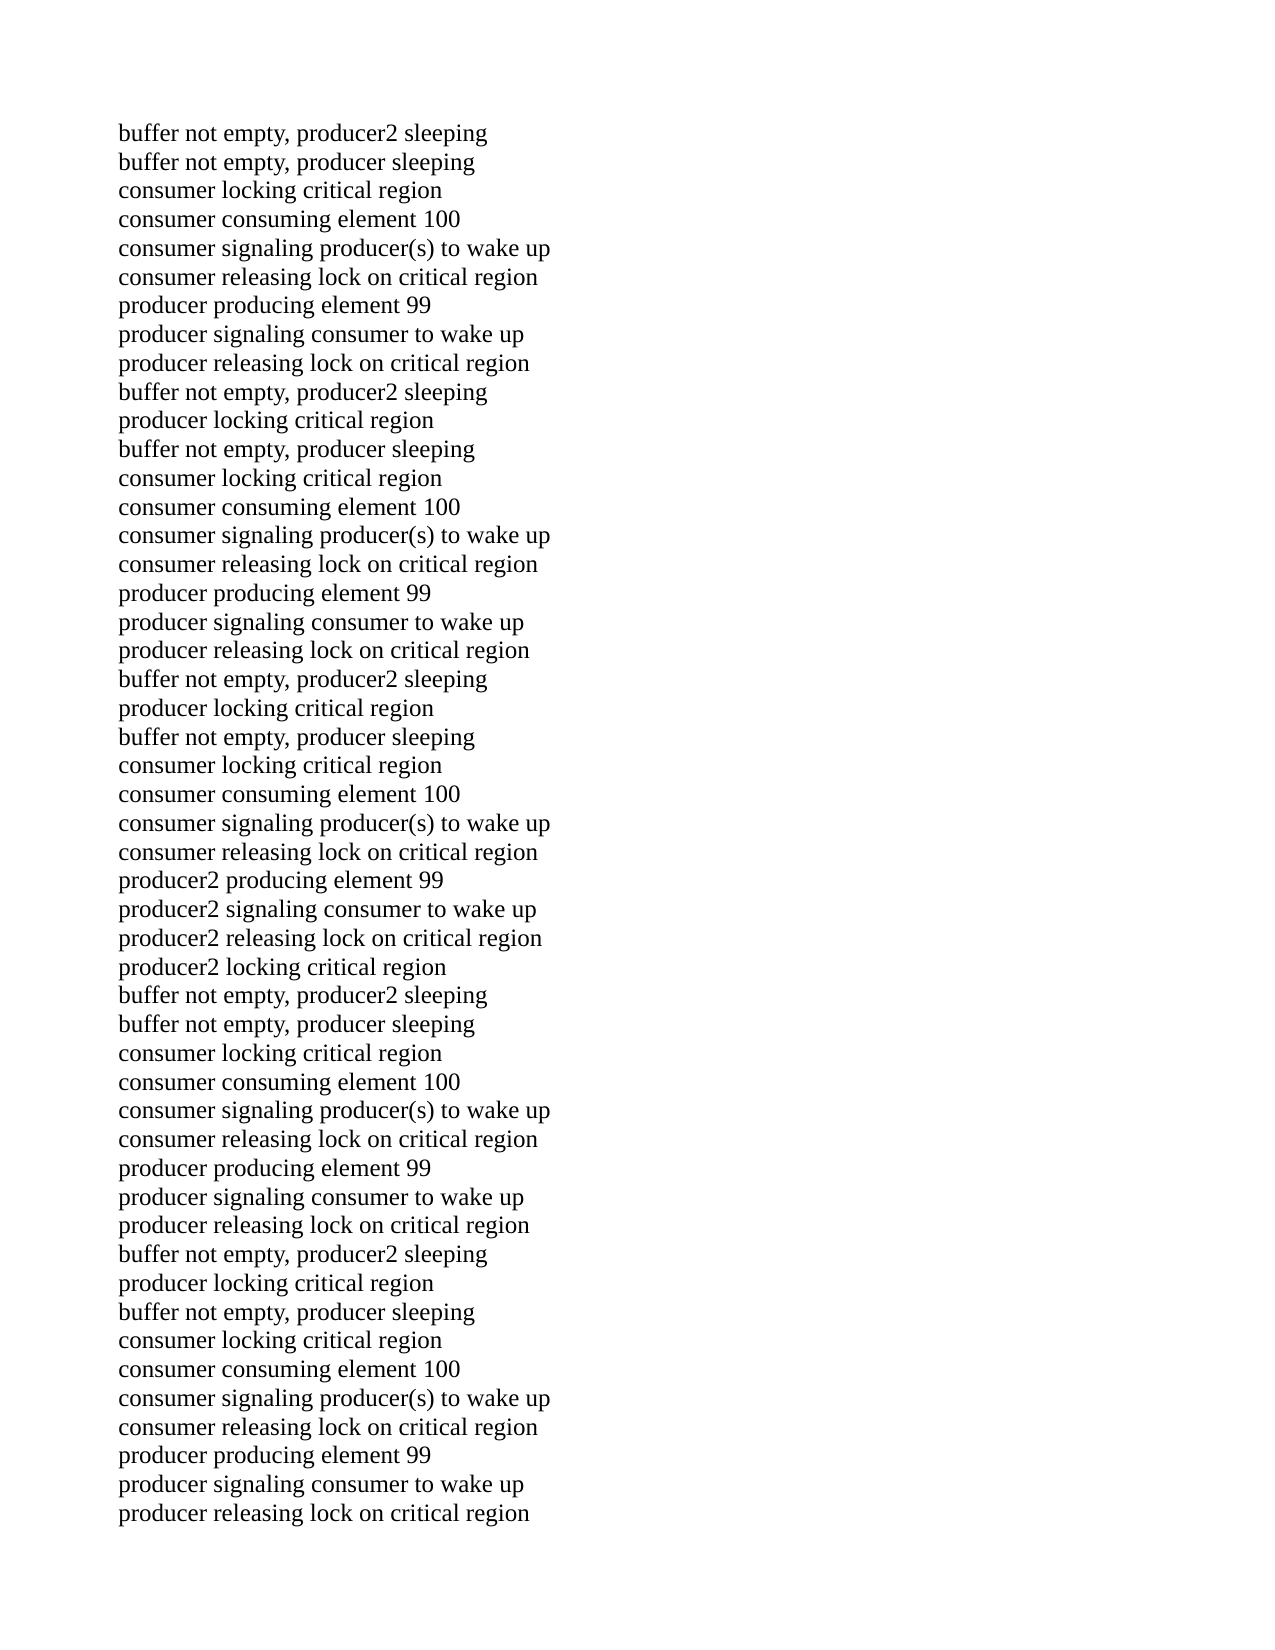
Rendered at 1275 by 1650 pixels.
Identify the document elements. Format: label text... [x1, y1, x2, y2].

text producer producing element 99 [118, 578, 1157, 607]
text producer locking critical region [118, 1268, 1157, 1297]
text producer2 locking critical region [118, 952, 1157, 981]
text buffer not empty, producer sleeping [118, 1009, 1157, 1038]
text consumer locking critical region [118, 1038, 1157, 1067]
text producer locking critical region [118, 406, 1157, 434]
text consumer locking critical region [118, 176, 1157, 204]
text consumer releasing lock on critical region [118, 1412, 1157, 1441]
text buffer not empty, producer sleeping [118, 147, 1157, 176]
text buffer not empty, producer2 sleeping [118, 118, 1157, 147]
text buffer not empty, producer2 sleeping [118, 981, 1157, 1009]
text producer signaling consumer to wake up [118, 1182, 1157, 1211]
text buffer not empty, producer2 sleeping [118, 664, 1157, 693]
text producer locking critical region [118, 693, 1157, 722]
text producer releasing lock on critical region [118, 1498, 1157, 1527]
text consumer signaling producer(s) to wake up [118, 808, 1157, 837]
text consumer signaling producer(s) to wake up [118, 1383, 1157, 1412]
text consumer locking critical region [118, 463, 1157, 492]
text buffer not empty, producer sleeping [118, 722, 1157, 751]
text consumer locking critical region [118, 1326, 1157, 1354]
text consumer consuming element 100 [118, 204, 1157, 233]
text buffer not empty, producer sleeping [118, 1297, 1157, 1326]
text consumer consuming element 100 [118, 1067, 1157, 1096]
text producer signaling consumer to wake up [118, 1469, 1157, 1498]
text producer2 producing element 99 [118, 866, 1157, 894]
text consumer signaling producer(s) to wake up [118, 233, 1157, 262]
text consumer releasing lock on critical region [118, 549, 1157, 578]
text consumer locking critical region [118, 751, 1157, 779]
text producer releasing lock on critical region [118, 348, 1157, 377]
text producer releasing lock on critical region [118, 1211, 1157, 1239]
text consumer releasing lock on critical region [118, 837, 1157, 866]
text consumer consuming element 100 [118, 492, 1157, 521]
text consumer releasing lock on critical region [118, 1124, 1157, 1153]
text consumer releasing lock on critical region [118, 262, 1157, 291]
text producer2 releasing lock on critical region [118, 923, 1157, 952]
text consumer consuming element 100 [118, 779, 1157, 808]
text producer producing element 99 [118, 1441, 1157, 1469]
text buffer not empty, producer sleeping [118, 434, 1157, 463]
text consumer consuming element 100 [118, 1354, 1157, 1383]
text producer signaling consumer to wake up [118, 607, 1157, 636]
text producer2 signaling consumer to wake up [118, 894, 1157, 923]
text buffer not empty, producer2 sleeping [118, 377, 1157, 406]
text producer producing element 99 [118, 1153, 1157, 1182]
text producer producing element 99 [118, 291, 1157, 319]
text consumer signaling producer(s) to wake up [118, 521, 1157, 549]
text producer signaling consumer to wake up [118, 319, 1157, 348]
text producer releasing lock on critical region [118, 636, 1157, 664]
text buffer not empty, producer2 sleeping [118, 1239, 1157, 1268]
text consumer signaling producer(s) to wake up [118, 1096, 1157, 1124]
